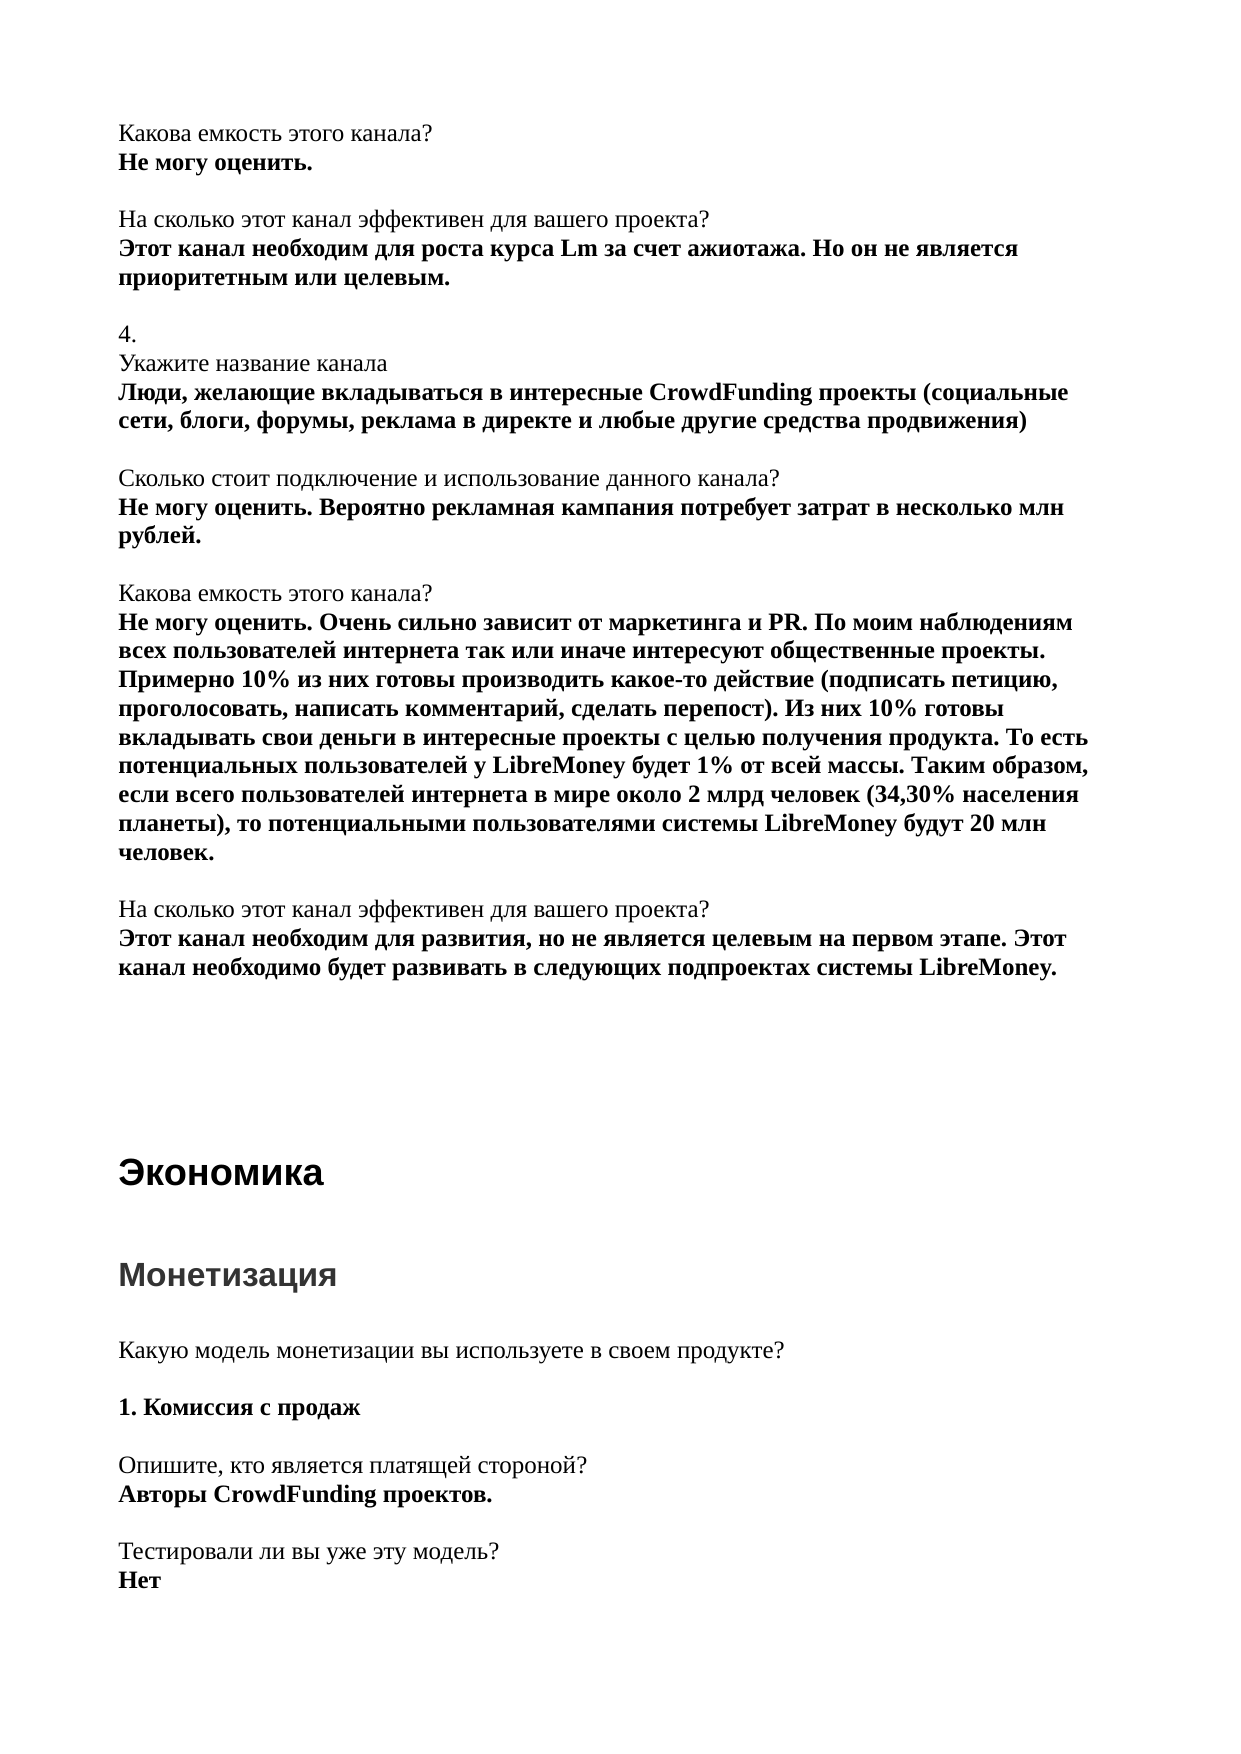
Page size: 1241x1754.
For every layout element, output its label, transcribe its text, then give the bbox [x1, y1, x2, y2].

text 4. [118, 319, 1122, 348]
text Этот канал необходим для развития, но не является целевым на первом этапе. Этот канал необходимо будет развивать в следующих подпроектах системы LibreMoney. [118, 923, 1122, 981]
text 1. Комиссия с продаж [118, 1392, 1122, 1421]
text Этот канал необходим для роста курса Lm за счет ажиотажа. Но он не является приоритетным или целевым. [118, 233, 1122, 291]
text На сколько этот канал эффективен для вашего проекта? [118, 204, 1122, 233]
text На сколько этот канал эффективен для вашего проекта? [118, 894, 1122, 923]
text Какова емкость этого канала? [118, 578, 1122, 607]
text Не могу оценить. Вероятно рекламная кампания потребует затрат в несколько млн рублей. [118, 492, 1122, 549]
text Какую модель монетизации вы используете в своем продукте? [118, 1335, 1122, 1364]
text Укажите название канала [118, 348, 1122, 377]
text Сколько стоит подключение и использование данного канала? [118, 463, 1122, 492]
text Люди, желающие вкладываться в интересные CrowdFunding проекты (социальные сети, блоги, форумы, реклама в директе и любые другие средства продвижения) [118, 377, 1122, 434]
text Какова емкость этого канала? [118, 118, 1122, 147]
text Тестировали ли вы уже эту модель? [118, 1536, 1122, 1565]
text Не могу оценить. Очень сильно зависит от маркетинга и PR. По моим наблюдениям всех пользователей интернета так или иначе интересуют общественные проекты. Примерно 10% из них готовы производить какое-то действие (подписать петицию, проголосовать, написать комментарий, сделать перепост). Из них 10% готовы вкладывать свои деньги в интересные проекты с целью получения продукта. То есть потенциальных пользователей у LibreMoney будет 1% от всей массы. Таким образом, если всего пользователей интернета в мире около 2 млрд человек (34,30% населения планеты), то потенциальными пользователями системы LibreMoney будут 20 млн человек. [118, 607, 1122, 866]
text Опишите, кто является платящей стороной? [118, 1450, 1122, 1479]
text Не могу оценить. [118, 147, 1122, 176]
subtitle Монетизация [118, 1255, 1122, 1294]
text Нет [118, 1565, 1122, 1594]
subtitle Экономика [118, 1149, 1122, 1193]
text Авторы CrowdFunding проектов. [118, 1479, 1122, 1507]
